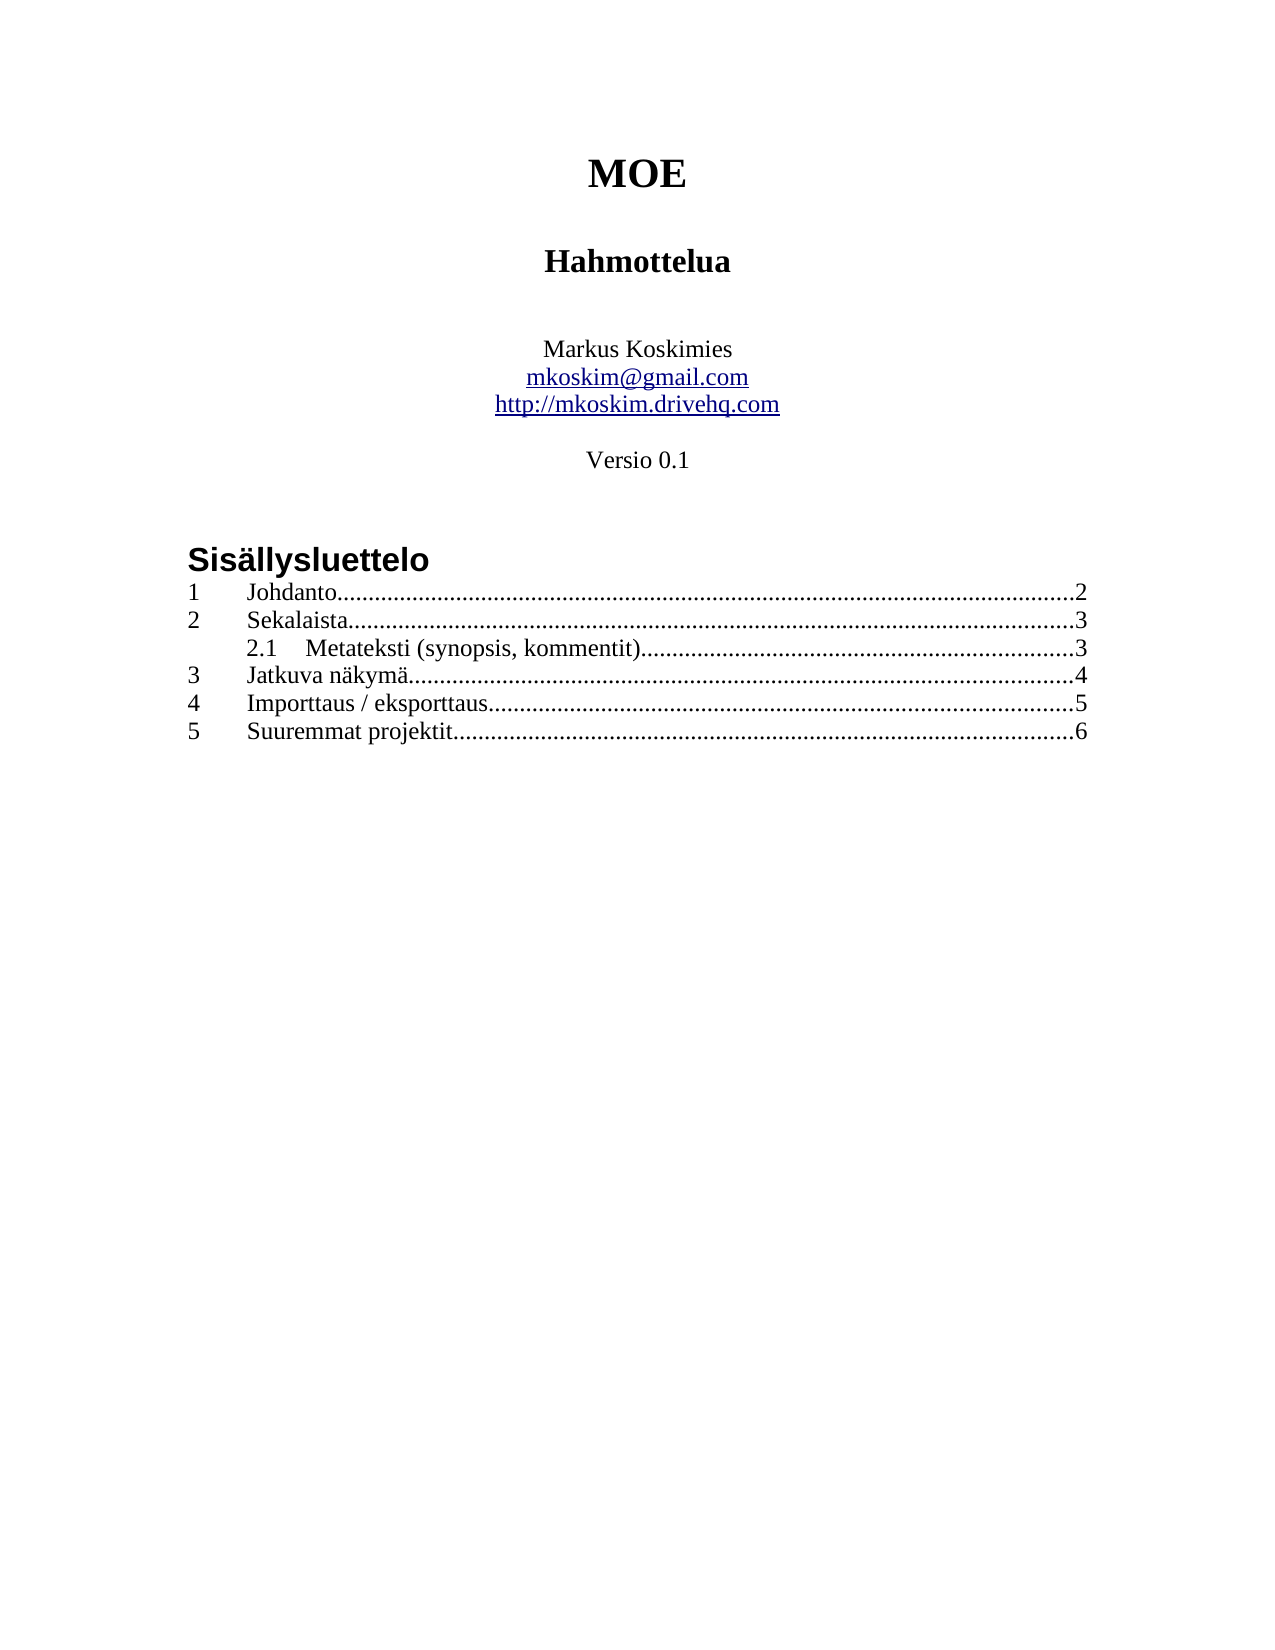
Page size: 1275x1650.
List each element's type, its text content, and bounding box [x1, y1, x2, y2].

text 2 Sekalaista 3 [187, 606, 1087, 634]
text MOE [187, 150, 1087, 196]
text 1 Johdanto 2 [187, 578, 1087, 606]
text Versio 0.1 [187, 446, 1087, 473]
text Markus Koskimies [187, 335, 1087, 363]
text http://mkoskim.drivehq.com [187, 390, 1087, 418]
subtitle Sisällysluettelo [187, 541, 1087, 578]
text 3 Jatkuva näkymä 4 [187, 661, 1087, 689]
text 2.1 Metateksti (synopsis, kommentit) 3 [246, 634, 1087, 661]
text mkoskim@gmail.com [187, 363, 1087, 390]
text Hahmottelua [187, 242, 1087, 279]
text 4 Importtaus / eksporttaus 5 [187, 689, 1087, 717]
text 5 Suuremmat projektit 6 [187, 717, 1087, 744]
